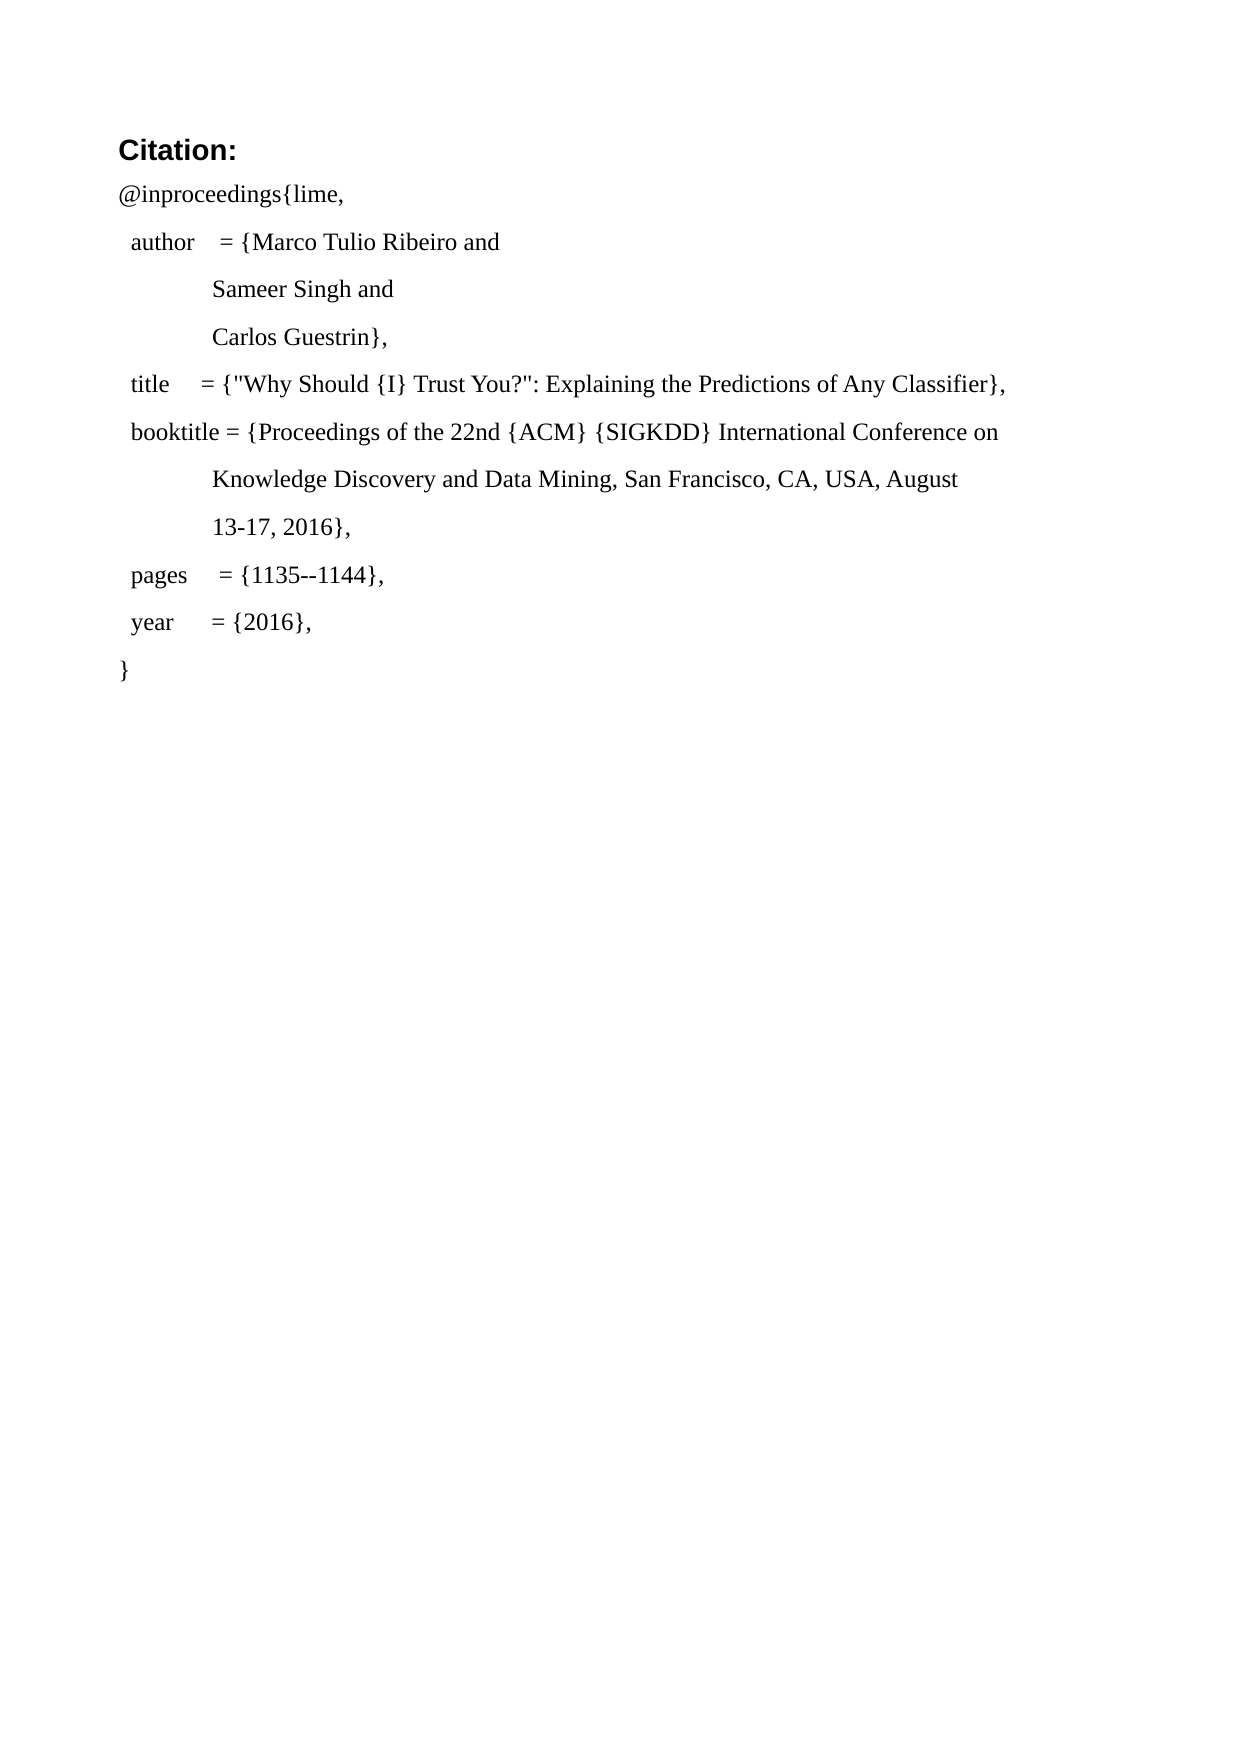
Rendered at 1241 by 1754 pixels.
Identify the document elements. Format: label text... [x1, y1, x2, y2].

text Knowledge Discovery and Data Mining, San Francisco, CA, USA, August [118, 464, 1122, 493]
subtitle Citation: [118, 133, 1122, 166]
text booktitle = {Proceedings of the 22nd {ACM} {SIGKDD} International Conference on [118, 417, 1122, 446]
text pages = {1135--1144}, [118, 560, 1122, 588]
text author = {Marco Tulio Ribeiro and [118, 227, 1122, 255]
text } [118, 655, 1122, 684]
text Sameer Singh and [118, 274, 1122, 303]
text @inproceedings{lime, [118, 179, 1122, 208]
text title = {"Why Should {I} Trust You?": Explaining the Predictions of Any Classifier}, [118, 369, 1122, 398]
text year = {2016}, [118, 607, 1122, 636]
text 13-17, 2016}, [118, 512, 1122, 541]
text Carlos Guestrin}, [118, 322, 1122, 351]
